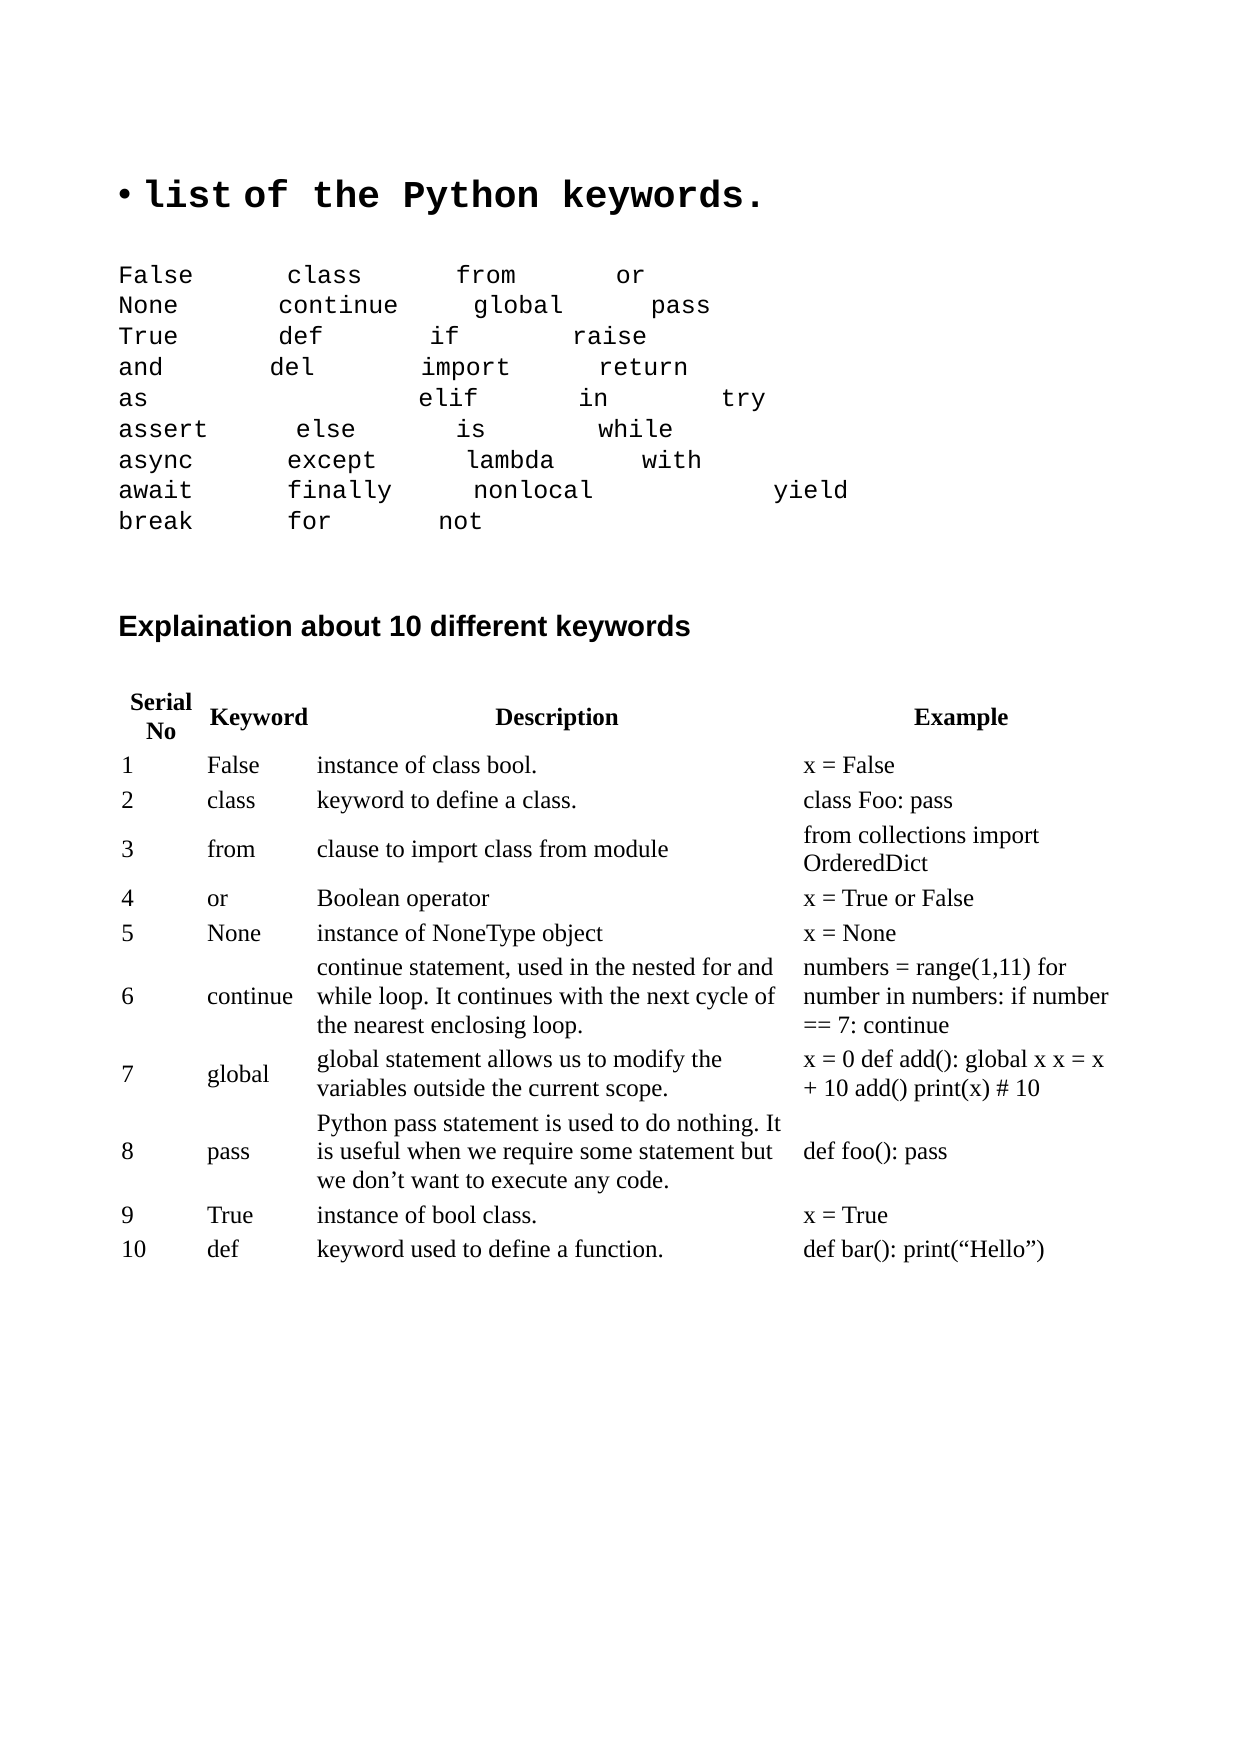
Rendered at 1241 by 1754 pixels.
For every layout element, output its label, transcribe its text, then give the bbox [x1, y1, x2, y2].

table_cell continue statement, used in the nested for and while loop. It continues with the next cycle of the nearest enclosing loop. [314, 949, 800, 1041]
table_cell class Foo: pass [800, 782, 1122, 817]
table_cell 9 [118, 1197, 204, 1231]
table_cell x = None [800, 915, 1122, 949]
table_cell from collections import OrderedDict [800, 817, 1122, 880]
text False class from or [118, 260, 1122, 291]
table_cell 6 [118, 949, 204, 1041]
table_cell keyword used to define a function. [314, 1231, 800, 1266]
table_cell False [204, 748, 314, 782]
table_cell instance of bool class. [314, 1197, 800, 1231]
text break for not [118, 506, 1122, 537]
table_header Serial No [118, 684, 204, 748]
text None continue global pass [118, 291, 1122, 321]
text await finally nonlocal yield [118, 476, 1122, 506]
table_cell None [204, 915, 314, 949]
table_header Keyword [204, 684, 314, 748]
subtitle list of the Python keywords. [118, 172, 1122, 219]
table_cell Boolean operator [314, 880, 800, 915]
text True def if raise [118, 321, 1122, 352]
subtitle Explaination about 10 different keywords [118, 609, 1122, 643]
table_cell global statement allows us to modify the variables outside the current scope. [314, 1041, 800, 1105]
table_cell 4 [118, 880, 204, 915]
table_cell or [204, 880, 314, 915]
table_header Example [800, 684, 1122, 748]
table_cell instance of class bool. [314, 748, 800, 782]
table_cell 1 [118, 748, 204, 782]
table_cell class [204, 782, 314, 817]
text and del import return [118, 352, 1122, 383]
text as elif in try [118, 383, 1122, 414]
table_cell from [204, 817, 314, 880]
table_cell x = True [800, 1197, 1122, 1231]
table_cell global [204, 1041, 314, 1105]
table_cell 7 [118, 1041, 204, 1105]
text async except lambda with [118, 445, 1122, 476]
table_cell keyword to define a class. [314, 782, 800, 817]
table_cell x = False [800, 748, 1122, 782]
table_cell 8 [118, 1105, 204, 1197]
table_cell instance of NoneType object [314, 915, 800, 949]
table_cell 3 [118, 817, 204, 880]
table_cell 10 [118, 1231, 204, 1266]
text assert else is while [118, 414, 1122, 445]
table_cell Python pass statement is used to do nothing. It is useful when we require some statement but we don’t want to execute any code. [314, 1105, 800, 1197]
table_cell 2 [118, 782, 204, 817]
table_cell x = 0 def add(): global x x = x + 10 add() print(x) # 10 [800, 1041, 1122, 1105]
table_cell 5 [118, 915, 204, 949]
table_header Description [314, 684, 800, 748]
table_cell def [204, 1231, 314, 1266]
table_cell clause to import class from module [314, 817, 800, 880]
table_cell numbers = range(1,11) for number in numbers: if number == 7: continue [800, 949, 1122, 1041]
table_cell pass [204, 1105, 314, 1197]
table_cell continue [204, 949, 314, 1041]
table_cell def foo(): pass [800, 1105, 1122, 1197]
table_cell def bar(): print(“Hello”) [800, 1231, 1122, 1266]
table_cell x = True or False [800, 880, 1122, 915]
table_cell True [204, 1197, 314, 1231]
